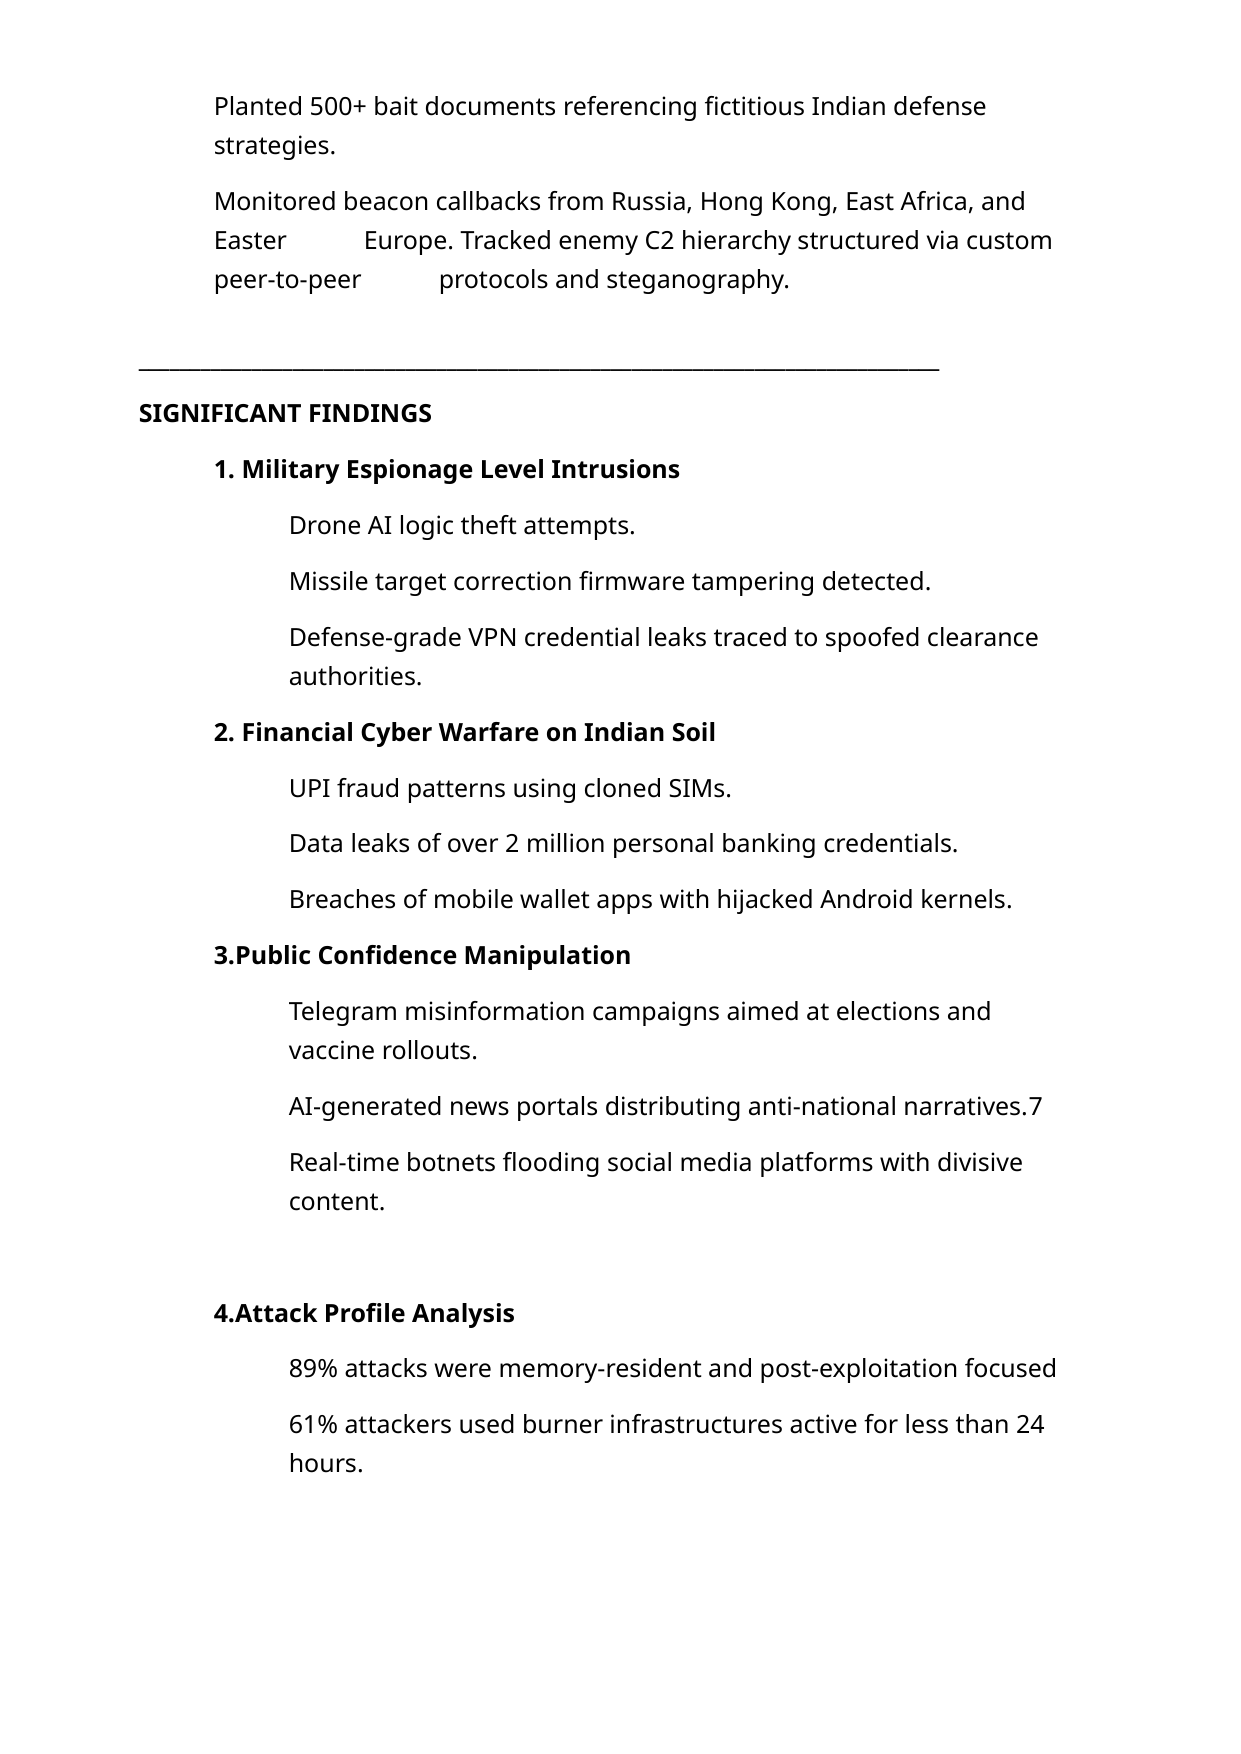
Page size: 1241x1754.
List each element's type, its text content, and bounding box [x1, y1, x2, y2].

text AI-generated news portals distributing anti-national narratives.​7 [138, 1088, 1102, 1123]
text UPI fraud patterns using cloned SIMs.​ [138, 770, 1102, 804]
text 4.Attack Profile Analysis​ [138, 1295, 1102, 1329]
text 2.​ Financial Cyber Warfare on Indian Soil​ [138, 714, 1102, 748]
text Defense-grade VPN credential leaks traced to spoofed clearance authorities.​ [138, 619, 1102, 693]
text Telegram misinformation campaigns aimed at elections and vaccine rollouts.​ [138, 993, 1102, 1067]
text SIGNIFICANT FINDINGS [138, 396, 1102, 430]
text 89% attacks were memory-resident and post-exploitation focused​ [138, 1351, 1102, 1385]
text Planted 500+ bait documents referencing fictitious Indian defense strategies.​ [138, 88, 1102, 162]
text Real-time botnets flooding social media platforms with divisive content.​ [138, 1144, 1102, 1218]
text Missile target correction firmware tampering detected.​ [138, 563, 1102, 598]
text Breaches of mobile wallet apps with hijacked Android kernels.​ [138, 882, 1102, 916]
text ​ 1.​ Military Espionage Level Intrusions​ [138, 452, 1102, 486]
text 61% attackers used burner infrastructures active for less than 24 hours.​ [138, 1407, 1102, 1480]
text Drone AI logic theft attempts.​ [138, 508, 1102, 542]
text Data leaks of over 2 million personal banking credentials.​ [138, 826, 1102, 860]
text 3.Public Confidence Manipulation​ [138, 938, 1102, 972]
text Monitored beacon callbacks from Russia, Hong Kong, East Africa, and Easter Europe. Tracked enemy C2 hierarchy structured via custom peer-to-peer protocols and steganography. ______________________________________________________________________________ [138, 183, 1102, 374]
